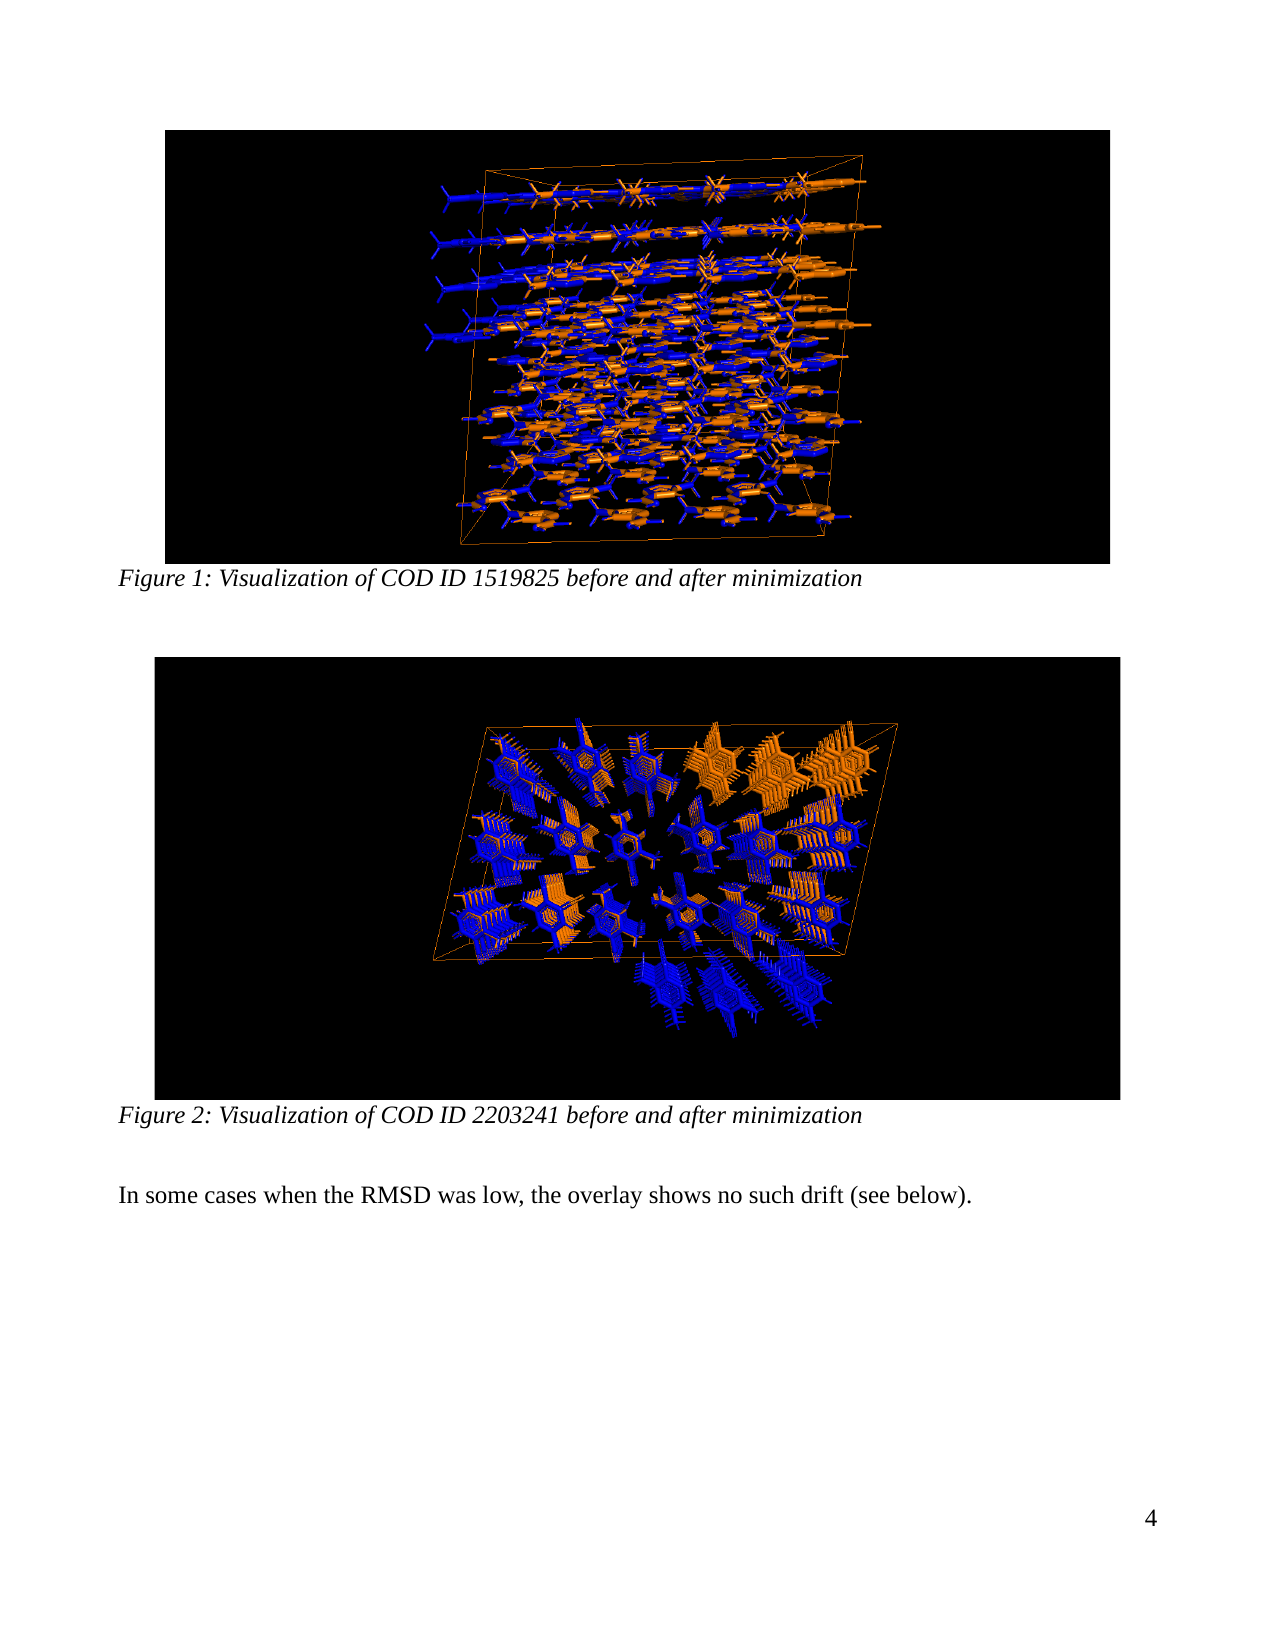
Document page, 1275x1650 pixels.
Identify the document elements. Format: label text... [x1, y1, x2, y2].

text Figure 1: Visualization of COD ID 1519825 before and after minimization [118, 131, 1157, 592]
picture [165, 130, 1111, 564]
text Figure 2: Visualization of COD ID 2203241 before and after minimization [118, 658, 1157, 1128]
text In some cases when the RMSD was low, the overlay shows no such drift (see below). [118, 1180, 1157, 1209]
picture [154, 657, 1121, 1100]
